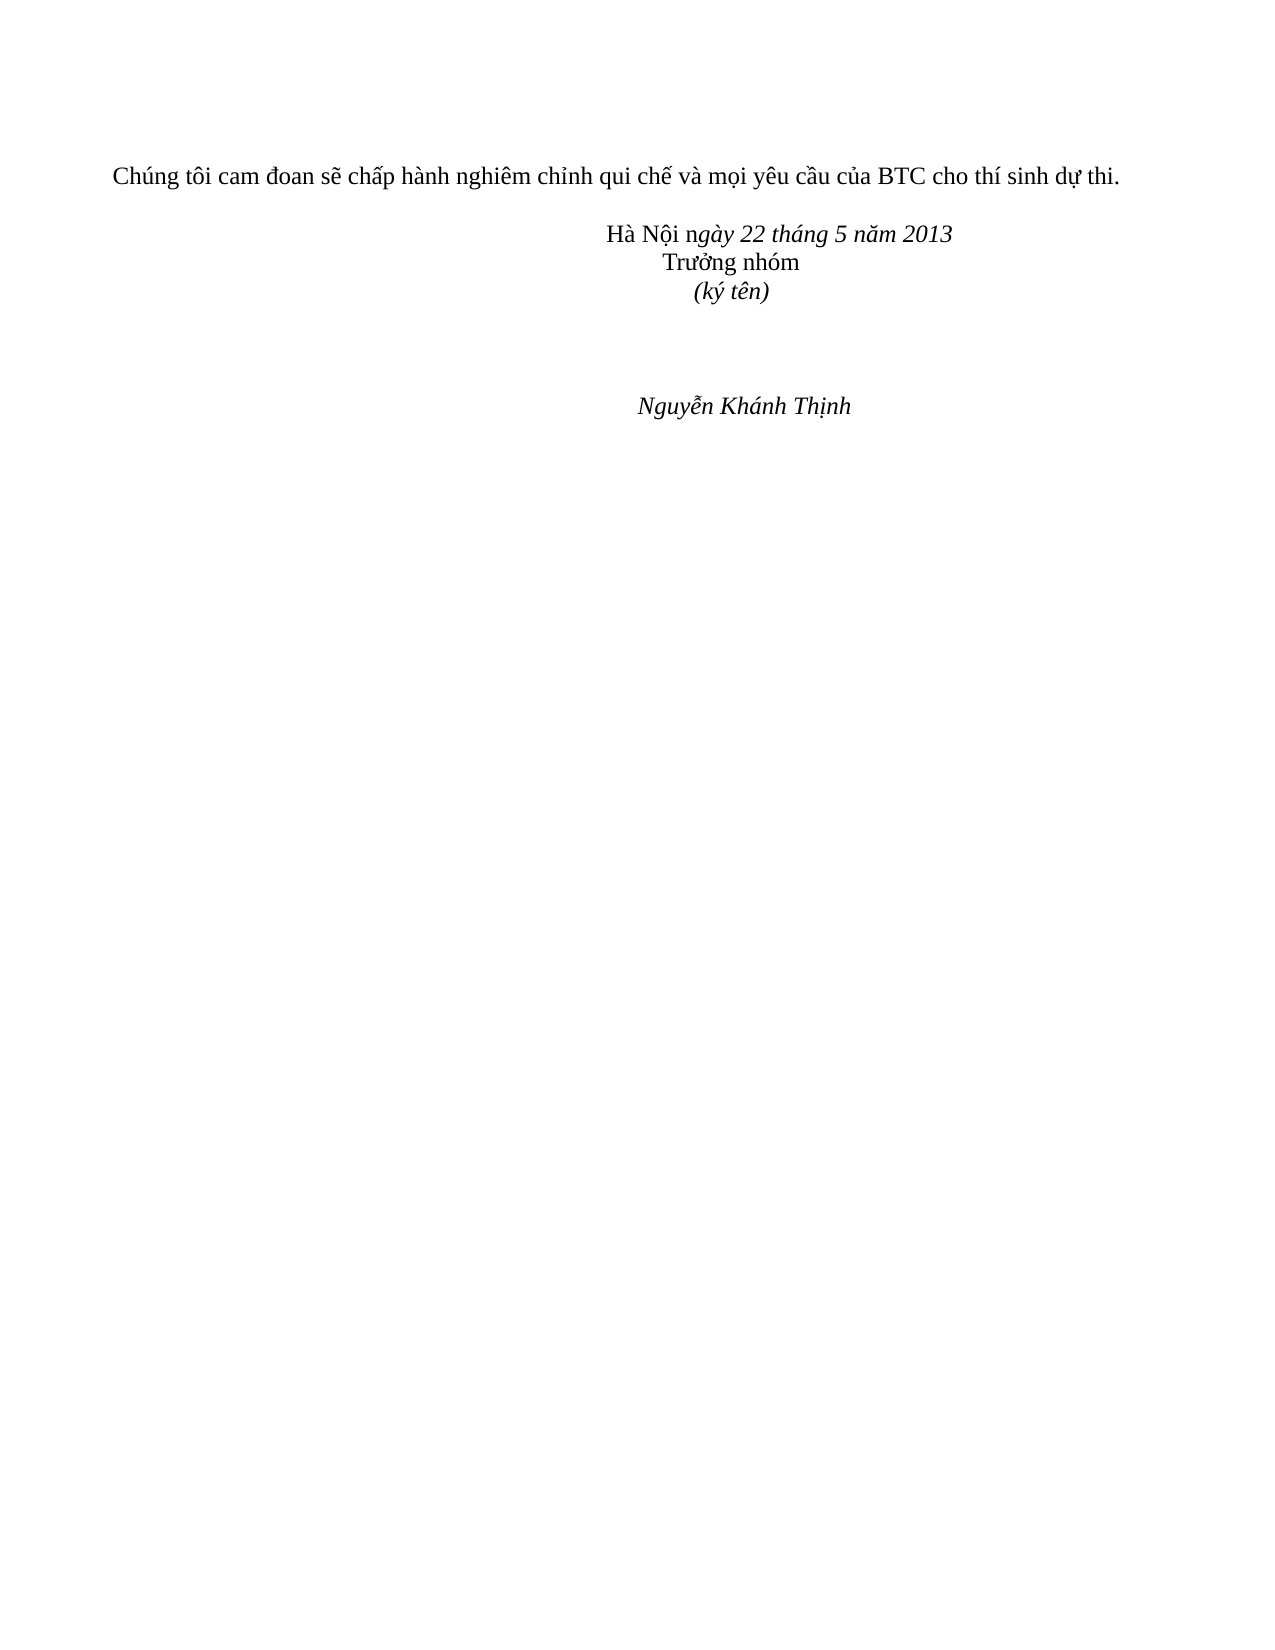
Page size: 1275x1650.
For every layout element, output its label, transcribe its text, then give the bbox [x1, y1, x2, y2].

text Hà Nội ngày 22 tháng 5 năm 2013 [112, 219, 1181, 247]
text Trưởng nhóm (ký tên) [112, 247, 1181, 305]
text Nguyễn Khánh Thịnh [112, 391, 1181, 535]
text Chúng tôi cam đoan sẽ chấp hành nghiêm chỉnh qui chế và mọi yêu cầu của BTC cho thí sinh dự thi. [112, 161, 1181, 190]
